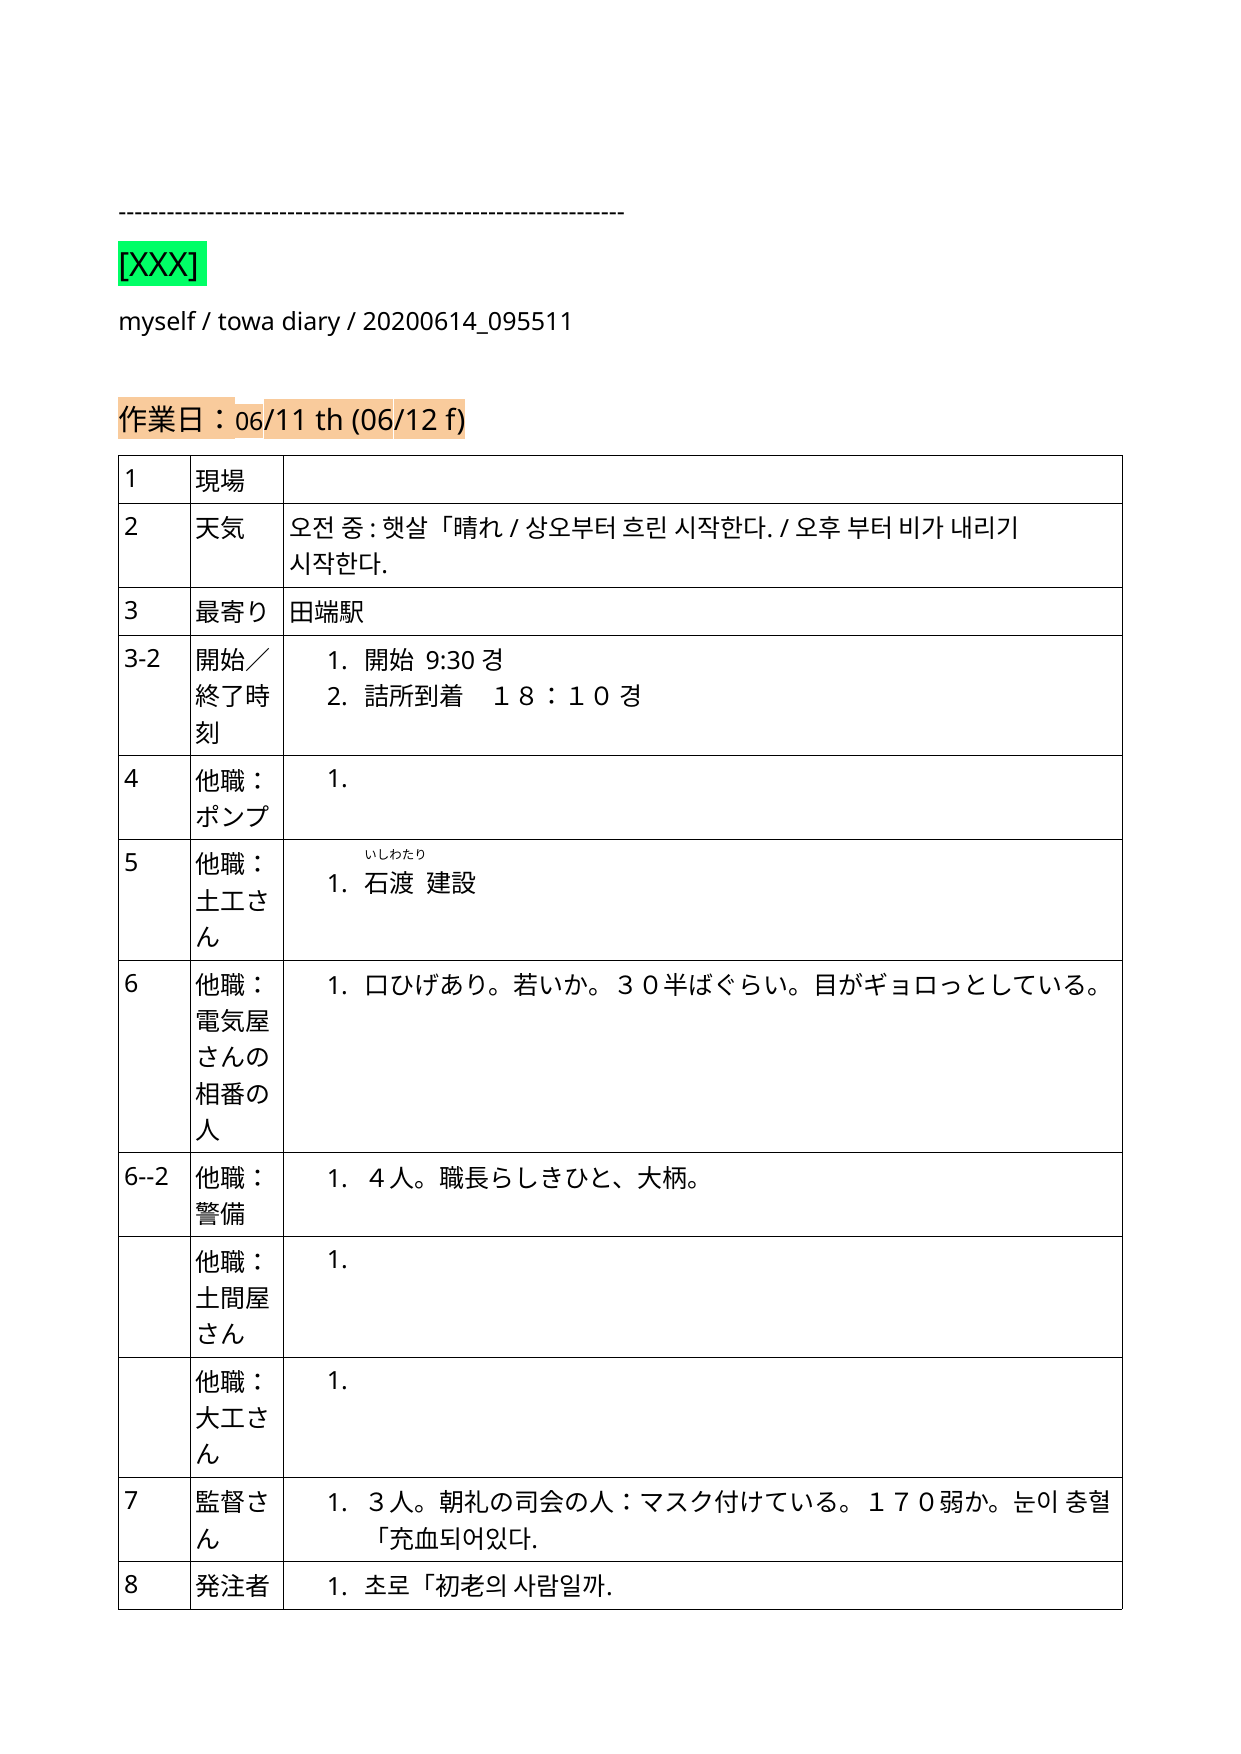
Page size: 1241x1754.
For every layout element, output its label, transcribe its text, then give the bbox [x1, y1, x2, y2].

table_cell 6 [119, 961, 190, 1152]
table_cell 他職：大工さん [191, 1358, 283, 1477]
table_cell 他職：土工さん [191, 840, 283, 959]
table_cell 4 [119, 756, 190, 839]
table_cell [284, 1237, 1122, 1357]
table_cell 最寄り [191, 588, 283, 635]
table_cell [284, 756, 1122, 839]
table_cell 他職：電気屋さんの相番の人 [191, 961, 283, 1152]
text 作業日：06/11 th (06/12 f) [118, 397, 1122, 439]
table_cell 他職：土間屋さん [191, 1237, 283, 1357]
table_cell 초로「初老의 사람일까. [284, 1562, 1122, 1609]
table_cell 3-2 [119, 636, 190, 755]
table_cell 8 [119, 1562, 190, 1609]
table_cell 他職：警備 [191, 1153, 283, 1236]
table_cell [284, 1358, 1122, 1477]
table_cell ４人。職長らしきひと、大柄。 [284, 1153, 1122, 1236]
table_cell 開始／終了時刻 [191, 636, 283, 755]
table_cell 口ひげあり。若いか。３０半ばぐらい。目がギョロっとしている。 [284, 961, 1122, 1152]
table_cell 오전 중 : 햇살「晴れ / 상오부터 흐린 시작한다. / 오후 부터 비가 내리기 시작한다. [284, 504, 1122, 587]
table_cell 石渡いしわたり建設 [284, 840, 1122, 959]
table_cell 3 [119, 588, 190, 635]
table_cell [119, 1358, 190, 1477]
text myself / towa diary / 20200614_095511 [118, 303, 1122, 338]
table_cell 5 [119, 840, 190, 959]
table_cell 田端駅 [284, 588, 1122, 635]
table_header [284, 456, 1122, 503]
table_cell 天気 [191, 504, 283, 587]
text [XXX] [118, 241, 1122, 286]
table_header 現場 [191, 456, 283, 503]
table_cell 発注者 [191, 1562, 283, 1609]
table_cell 他職：ポンプ [191, 756, 283, 839]
table_cell 2 [119, 504, 190, 587]
table_cell 開始 9:30 경 詰所到着 １８：１０ 경 [284, 636, 1122, 755]
table_cell 監督さん [191, 1478, 283, 1561]
table_cell [119, 1237, 190, 1357]
table_cell ３人。朝礼の司会の人：マスク付けている。１７０弱か。눈이 충혈「充血되어있다. [284, 1478, 1122, 1561]
text --------------------------------------------------------------- [118, 194, 1122, 228]
table_cell 7 [119, 1478, 190, 1561]
table_cell 6--2 [119, 1153, 190, 1236]
table_header 1 [119, 456, 190, 503]
